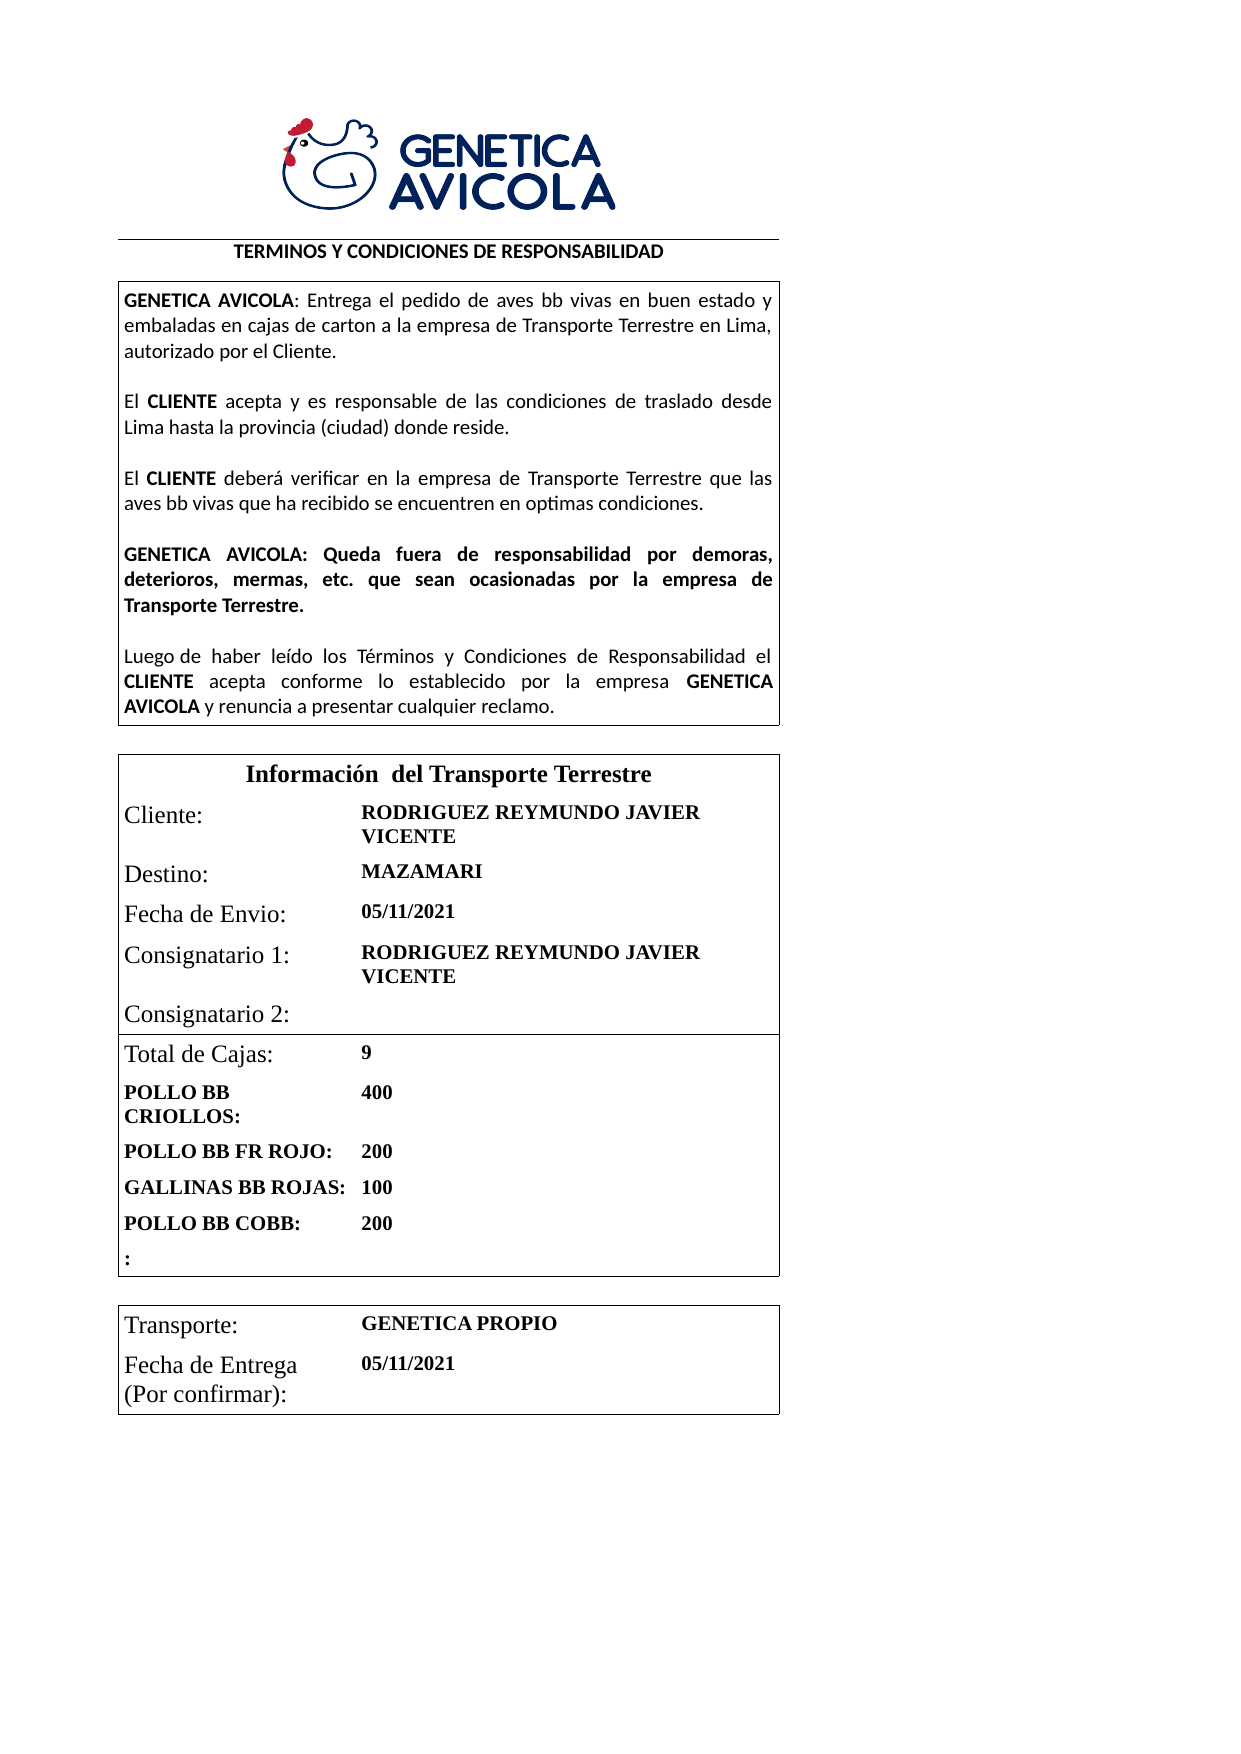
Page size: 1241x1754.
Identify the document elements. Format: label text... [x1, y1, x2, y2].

table_cell 100 [356, 1169, 779, 1205]
table_cell [356, 1277, 779, 1304]
table_cell [356, 994, 779, 1034]
table_cell Cliente: [119, 794, 356, 853]
table_header TERMINOS Y CONDICIONES DE RESPONSABILIDAD [118, 240, 779, 281]
table_cell 200 [356, 1205, 779, 1240]
table_cell GENETICA AVICOLA: Entrega el pedido de aves bb vivas en buen estado y embaladas en cajas de carton a la empresa de Transporte Terrestre en Lima, autorizado por el Cliente. El CLIENTE acepta y es responsable de las condiciones de traslado desde Lima hasta la provincia (ciudad) donde reside. El CLIENTE deberá verificar en la empresa de Transporte Terrestre que las aves bb vivas que ha recibido se encuentren en optimas condiciones. GENETICA AVICOLA: Queda fuera de responsabilidad por demoras, deterioros, mermas, etc. que sean ocasionadas por la empresa de Transporte Terrestre. Luego de haber leído los Términos y Condiciones de Responsabilidad el CLIENTE acepta conforme lo establecido por la empresa GENETICA AVICOLA y renuncia a presentar cualquier reclamo. [119, 282, 779, 725]
table_cell RODRIGUEZ REYMUNDO JAVIER VICENTE [356, 934, 779, 993]
table_cell Total de Cajas: [119, 1035, 356, 1074]
table_cell 05/11/2021 [356, 1345, 779, 1414]
table_cell 200 [356, 1134, 779, 1169]
table_cell [118, 1277, 356, 1304]
table_header Información del Transporte Terrestre [119, 755, 779, 794]
table_cell Transporte: [119, 1306, 356, 1345]
table_cell : [119, 1240, 356, 1276]
table_cell GALLINAS BB ROJAS: [119, 1169, 356, 1205]
table_cell 05/11/2021 [356, 894, 779, 934]
table_cell [356, 1240, 779, 1276]
table_cell Destino: [119, 854, 356, 894]
table_cell Consignatario 2: [119, 994, 356, 1034]
table_cell MAZAMARI [356, 854, 779, 894]
table_cell Fecha de Envio: [119, 894, 356, 934]
table_cell Consignatario 1: [119, 934, 356, 993]
table_cell POLLO BB FR ROJO: [119, 1134, 356, 1169]
table_cell RODRIGUEZ REYMUNDO JAVIER VICENTE [356, 794, 779, 853]
table_cell 400 [356, 1074, 779, 1134]
table_cell Fecha de Entrega (Por confirmar): [119, 1345, 356, 1414]
picture [282, 118, 616, 210]
table_cell 9 [356, 1035, 779, 1074]
table_cell GENETICA PROPIO [356, 1306, 779, 1345]
table_cell POLLO BB CRIOLLOS: [119, 1074, 356, 1134]
table_cell POLLO BB COBB: [119, 1205, 356, 1240]
